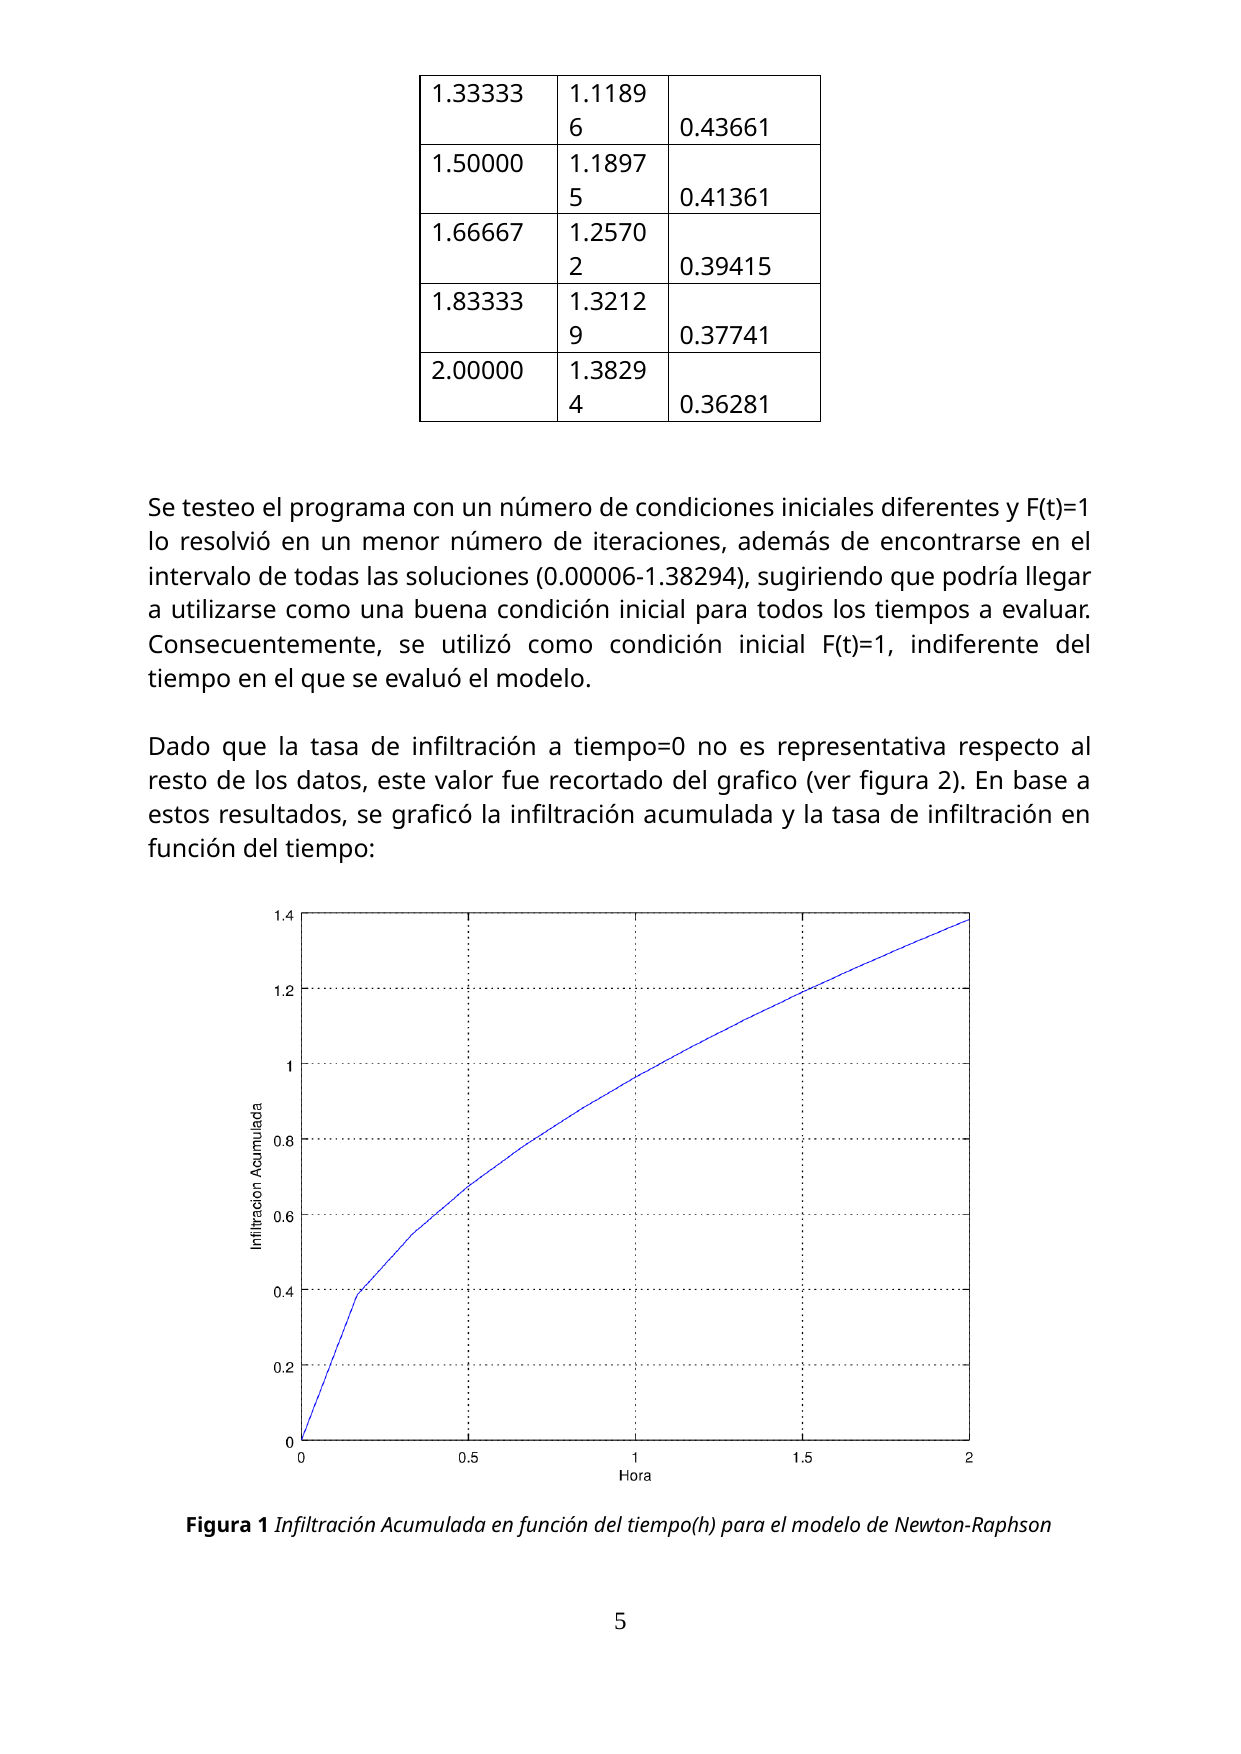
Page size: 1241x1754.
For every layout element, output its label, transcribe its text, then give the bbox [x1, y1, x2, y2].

table_cell 1.18975 [558, 145, 668, 213]
text Figura 1 Infiltración Acumulada en función del tiempo(h) para el modelo de Newton-Raphson [148, 1510, 1092, 1539]
text Dado que la tasa de infiltración a tiempo=0 no es representativa respecto al resto de los datos, este valor fue recortado del grafico (ver figura 2). En base a estos resultados, se graficó la infiltración acumulada y la tasa de infiltración en función del tiempo: [148, 728, 1092, 865]
table_cell 0.36281 [669, 353, 820, 421]
table_cell 1.38294 [558, 353, 668, 421]
table_cell 1.25702 [558, 214, 668, 282]
table_cell 0.37741 [669, 284, 820, 352]
table_cell 1.66667 [421, 214, 557, 282]
table_cell 0.41361 [669, 145, 820, 213]
table_cell 2.00000 [421, 353, 557, 421]
table_cell 0.39415 [669, 214, 820, 282]
table_cell 1.83333 [421, 284, 557, 352]
table_cell 1.50000 [421, 145, 557, 213]
table_cell 0.43661 [669, 76, 820, 144]
table_cell 1.32129 [558, 284, 668, 352]
table_cell 1.33333 [421, 76, 557, 144]
text Se testeo el programa con un número de condiciones iniciales diferentes y F(t)=1 lo resolvió en un menor número de iteraciones, además de encontrarse en el intervalo de todas las soluciones (0.00006-1.38294), sugiriendo que podría llegar a utilizarse como una buena condición inicial para todos los tiempos a evaluar. Consecuentemente, se utilizó como condición inicial F(t)=1, indiferente del tiempo en el que se evaluó el modelo. [148, 490, 1092, 694]
table_cell 1.11896 [558, 76, 668, 144]
